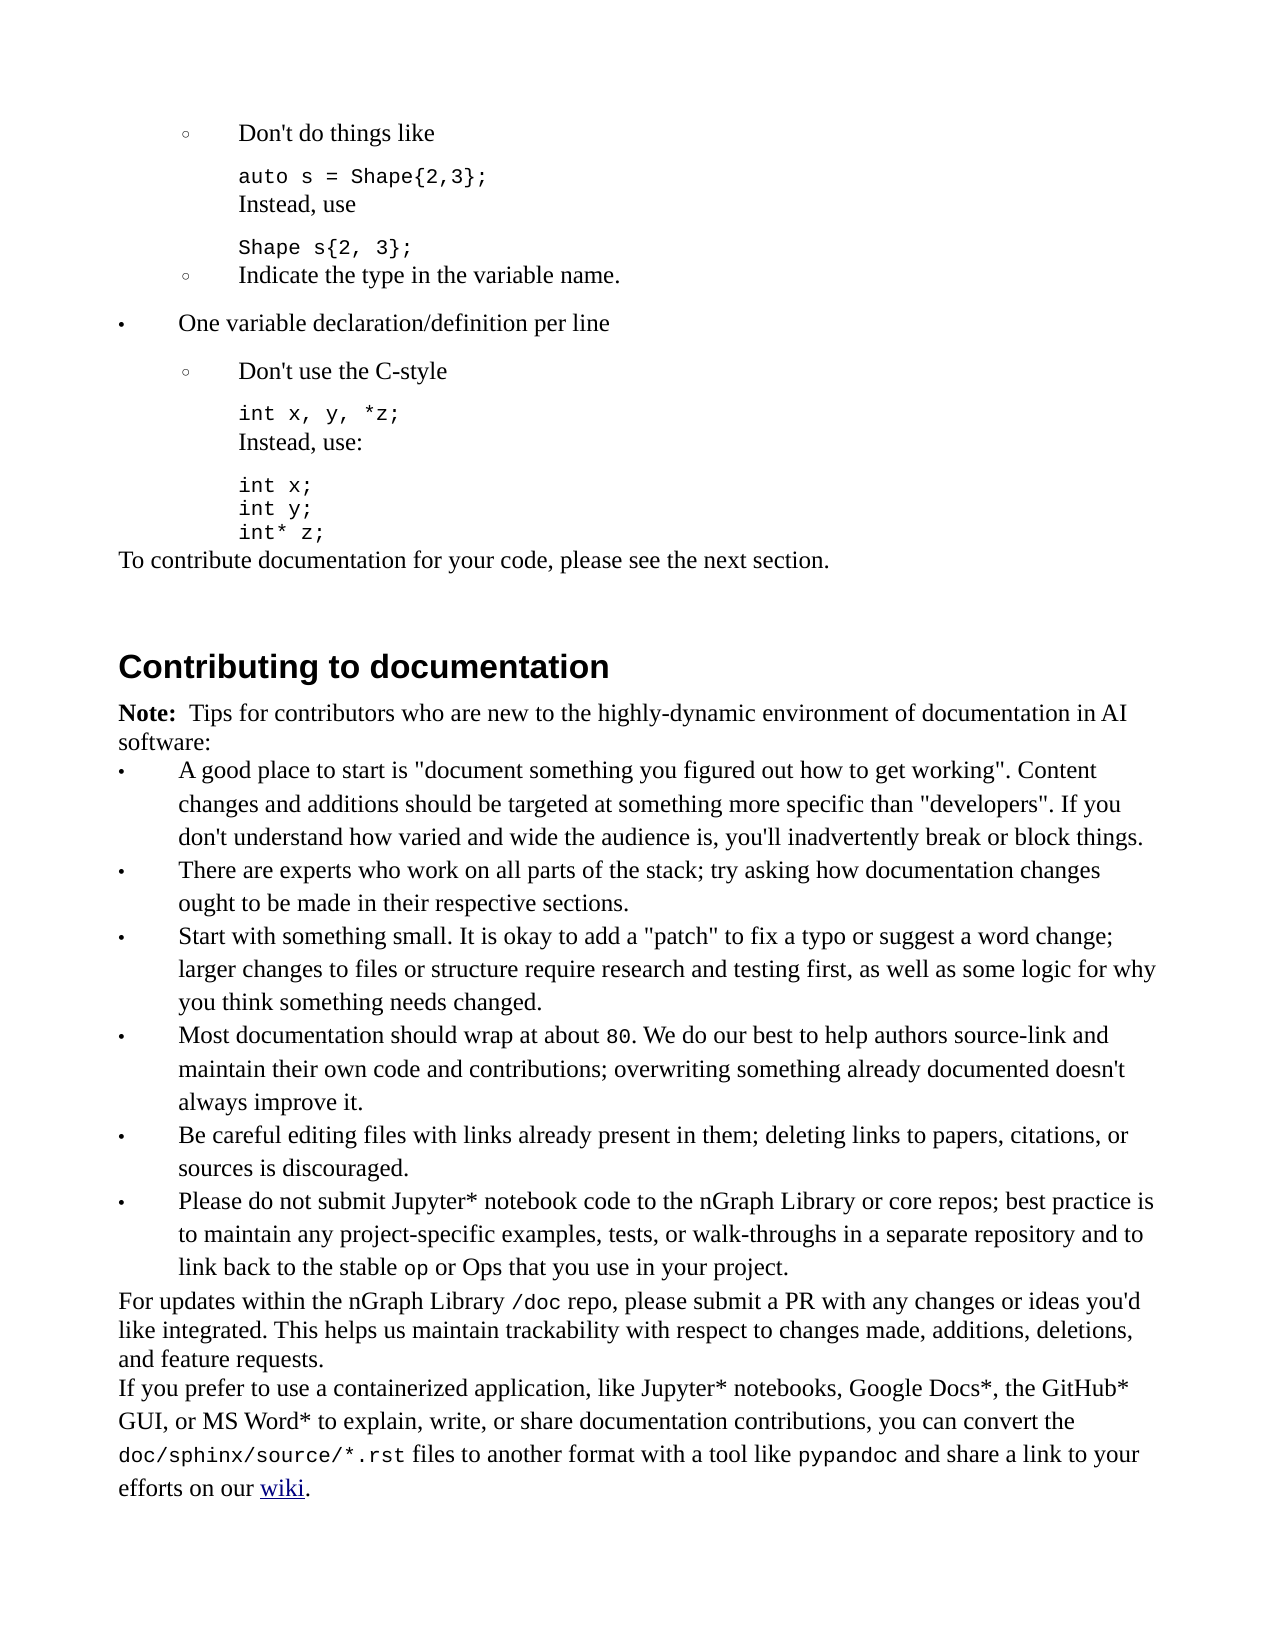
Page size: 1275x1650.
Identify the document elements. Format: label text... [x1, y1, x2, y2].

list int* z; [178, 522, 1157, 546]
list Be careful editing files with links already present in them; deleting links to papers, citations, or sources is discouraged. [118, 1120, 1157, 1181]
list Don't use the C-style [178, 356, 1157, 384]
list Start with something small. It is okay to add a "patch" to fix a typo or suggest a word change; larger changes to files or structure require research and testing first, as well as some logic for why you think something needs changed. [118, 921, 1157, 1016]
list Most documentation should wrap at about 80. We do our best to help authors source-link and maintain their own code and contributions; overwriting something already documented doesn't always improve it. [118, 1020, 1157, 1115]
subtitle Contributing to documentation [118, 647, 1157, 686]
text Note: Tips for contributors who are new to the highly-dynamic environment of documentation in AI software: [118, 698, 1157, 756]
list int x; [178, 475, 1157, 498]
list Shape s{2, 3}; [178, 237, 1157, 261]
list int y; [178, 498, 1157, 522]
list Please do not submit Jupyter* notebook code to the nGraph Library or core repos; best practice is to maintain any project-specific examples, tests, or walk-throughs in a separate repository and to link back to the stable op or Ops that you use in your project. [118, 1186, 1157, 1281]
list auto s = Shape{2,3}; [178, 166, 1157, 189]
text If you prefer to use a containerized application, like Jupyter* notebooks, Google Docs*, the GitHub* GUI, or MS Word* to explain, write, or share documentation contributions, you can convert the doc/sphinx/source/*.rst files to another format with a tool like pypandoc and share a link to your efforts on our wiki. [118, 1373, 1157, 1501]
list One variable declaration/definition per line [118, 308, 1157, 337]
list Don't do things like [178, 118, 1157, 147]
list A good place to start is "document something you figured out how to get working". Content changes and additions should be targeted at something more specific than "developers". If you don't understand how varied and wide the audience is, you'll inadvertently break or block things. [118, 756, 1157, 850]
list int x, y, *z; [178, 403, 1157, 427]
list Instead, use: [178, 427, 1157, 456]
list Instead, use [178, 189, 1157, 218]
list Indicate the type in the variable name. [178, 261, 1157, 289]
text For updates within the nGraph Library /doc repo, please submit a PR with any changes or ideas you'd like integrated. This helps us maintain trackability with respect to changes made, additions, deletions, and feature requests. [118, 1286, 1157, 1373]
list There are experts who work on all parts of the stack; try asking how documentation changes ought to be made in their respective sections. [118, 855, 1157, 916]
subtitle To contribute documentation for your code, please see the next section. [118, 546, 1157, 574]
